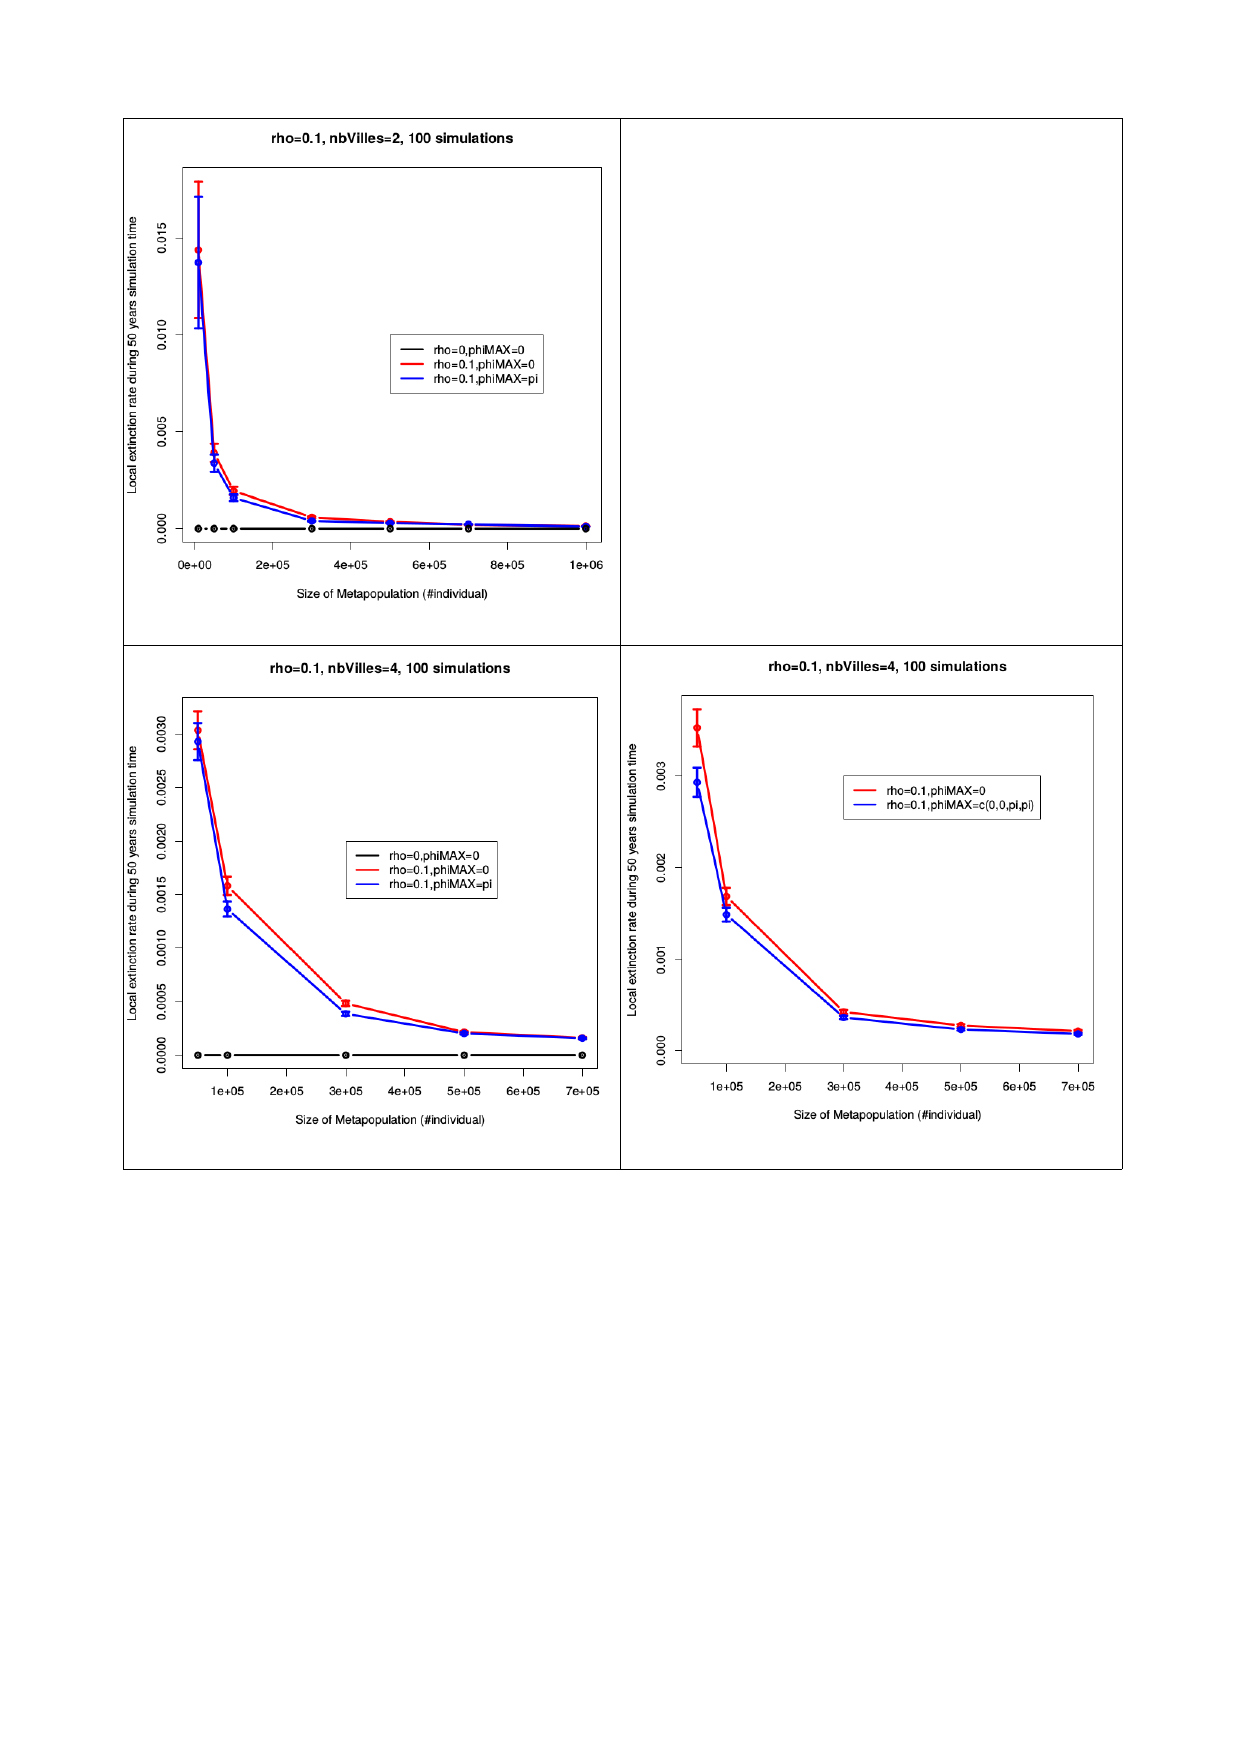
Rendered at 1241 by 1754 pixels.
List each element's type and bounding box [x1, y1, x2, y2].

table_header [124, 119, 620, 645]
picture [126, 651, 618, 1134]
table_cell [621, 646, 1122, 1168]
picture [126, 123, 618, 611]
table_header [621, 119, 1122, 645]
table_cell [124, 646, 620, 1168]
picture [626, 651, 1117, 1131]
